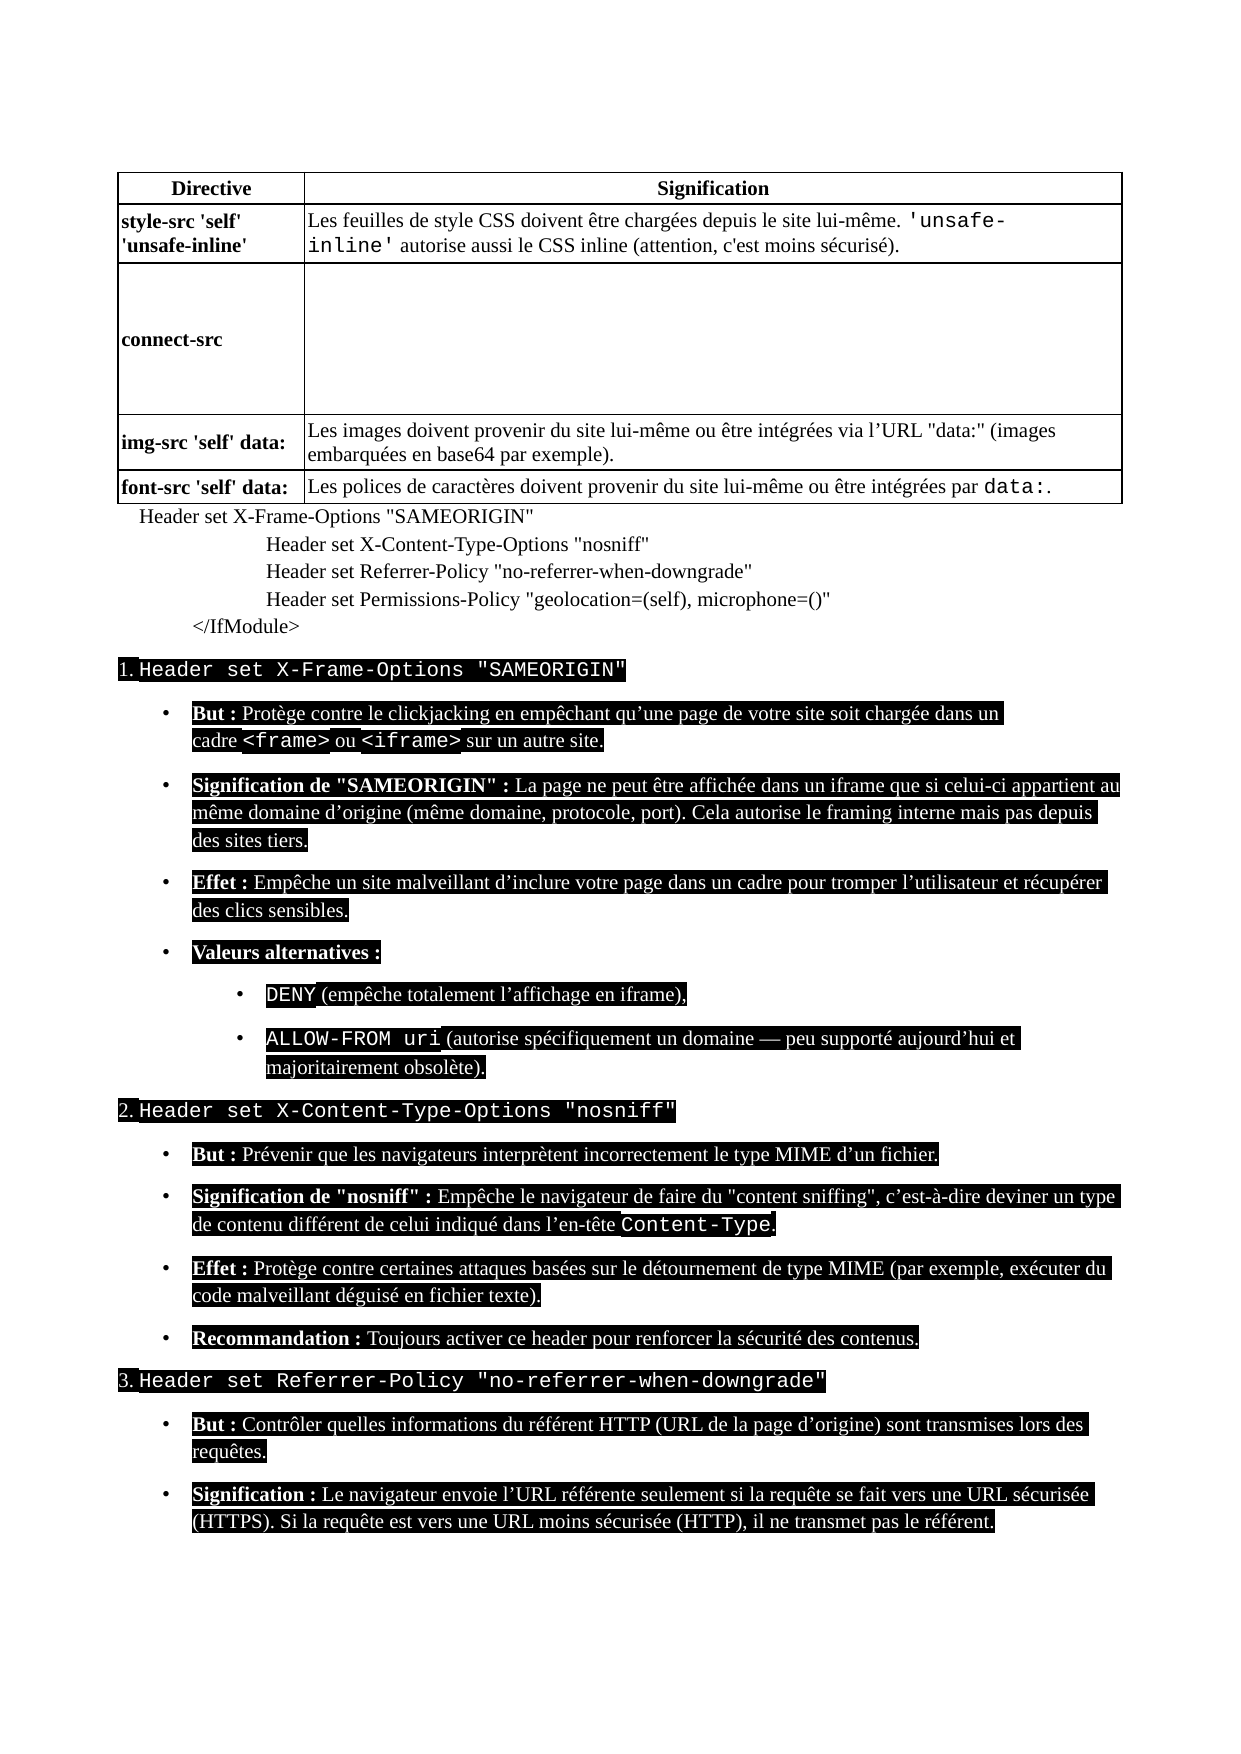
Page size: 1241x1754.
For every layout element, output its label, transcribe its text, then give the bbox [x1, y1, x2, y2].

list But : Contrôler quelles informations du référent HTTP (URL de la page d’origine) sont transmises lors des requêtes. [162, 1412, 1122, 1463]
list But : Protège contre le clickjacking en empêchant qu’une page de votre site soit chargée dans un cadre <frame> ou <iframe> sur un autre site. [162, 701, 1122, 754]
list Signification de "SAMEORIGIN" : La page ne peut être affichée dans un iframe que si celui-ci appartient au même domaine d’origine (même domaine, protocole, port). Cela autorise le framing interne mais pas depuis des sites tiers. [162, 772, 1122, 852]
table_cell Les polices de caractères doivent provenir du site lui-même ou être intégrées par data:. [305, 471, 1121, 502]
list Signification de "nosniff" : Empêche le navigateur de faire du "content sniffing", c’est-à-dire deviner un type de contenu différent de celui indiqué dans l’en-tête Content-Type. [162, 1184, 1122, 1237]
table_cell font-src 'self' data: [119, 471, 304, 502]
table_cell style-src 'self' 'unsafe-inline' [119, 205, 304, 262]
table_cell img-src 'self' data: [119, 415, 304, 469]
list Signification : Le navigateur envoie l’URL référente seulement si la requête se fait vers une URL sécurisée (HTTPS). Si la requête est vers une URL moins sécurisée (HTTP), il ne transmet pas le référent. [162, 1482, 1122, 1533]
list DENY (empêche totalement l’affichage en iframe), [236, 982, 1122, 1008]
table_cell connect-src [119, 264, 304, 414]
list But : Prévenir que les navigateurs interprètent incorrectement le type MIME d’un fichier. [162, 1142, 1122, 1166]
list ALLOW-FROM uri (autorise spécifiquement un domaine — peu supporté aujourd’hui et majoritairement obsolète). [236, 1026, 1122, 1079]
table_cell Les images doivent provenir du site lui-même ou être intégrées via l’URL "data:" (images embarquées en base64 par exemple). [305, 415, 1121, 469]
table_cell Autorise les requêtes AJAX/fetch/WebSocket uniquement vers : le site lui-même (self), et ces API : - https://api.open-meteo.com - https://api.exchangerate-api.com - https://worldtimeapi.org - https://cdn.jsdelivr.net [305, 264, 1121, 414]
text 1. Header set X-Frame-Options "SAMEORIGIN" [118, 657, 1122, 682]
list Effet : Protège contre certaines attaques basées sur le détournement de type MIME (par exemple, exécuter du code malveillant déguisé en fichier texte). [162, 1256, 1122, 1307]
text 2. Header set X-Content-Type-Options "nosniff" [118, 1097, 1122, 1123]
text Header set X-Frame-Options "SAMEORIGIN" Header set X-Content-Type-Options "nosniff" Header set Referrer-Policy "no-referrer-when-downgrade" Header set Permissions-Policy "geolocation=(self), microphone=()" </IfModule> [118, 504, 1122, 638]
list Valeurs alternatives : [162, 940, 1122, 964]
table_header Signification [305, 173, 1121, 203]
text 3. Header set Referrer-Policy "no-referrer-when-downgrade" [118, 1368, 1122, 1393]
table_cell Les feuilles de style CSS doivent être chargées depuis le site lui-même. 'unsafe-inline' autorise aussi le CSS inline (attention, c'est moins sécurisé). [305, 205, 1121, 262]
list Recommandation : Toujours activer ce header pour renforcer la sécurité des contenus. [162, 1325, 1122, 1349]
table_header Directive [119, 173, 304, 203]
list Effet : Empêche un site malveillant d’inclure votre page dans un cadre pour tromper l’utilisateur et récupérer des clics sensibles. [162, 870, 1122, 922]
